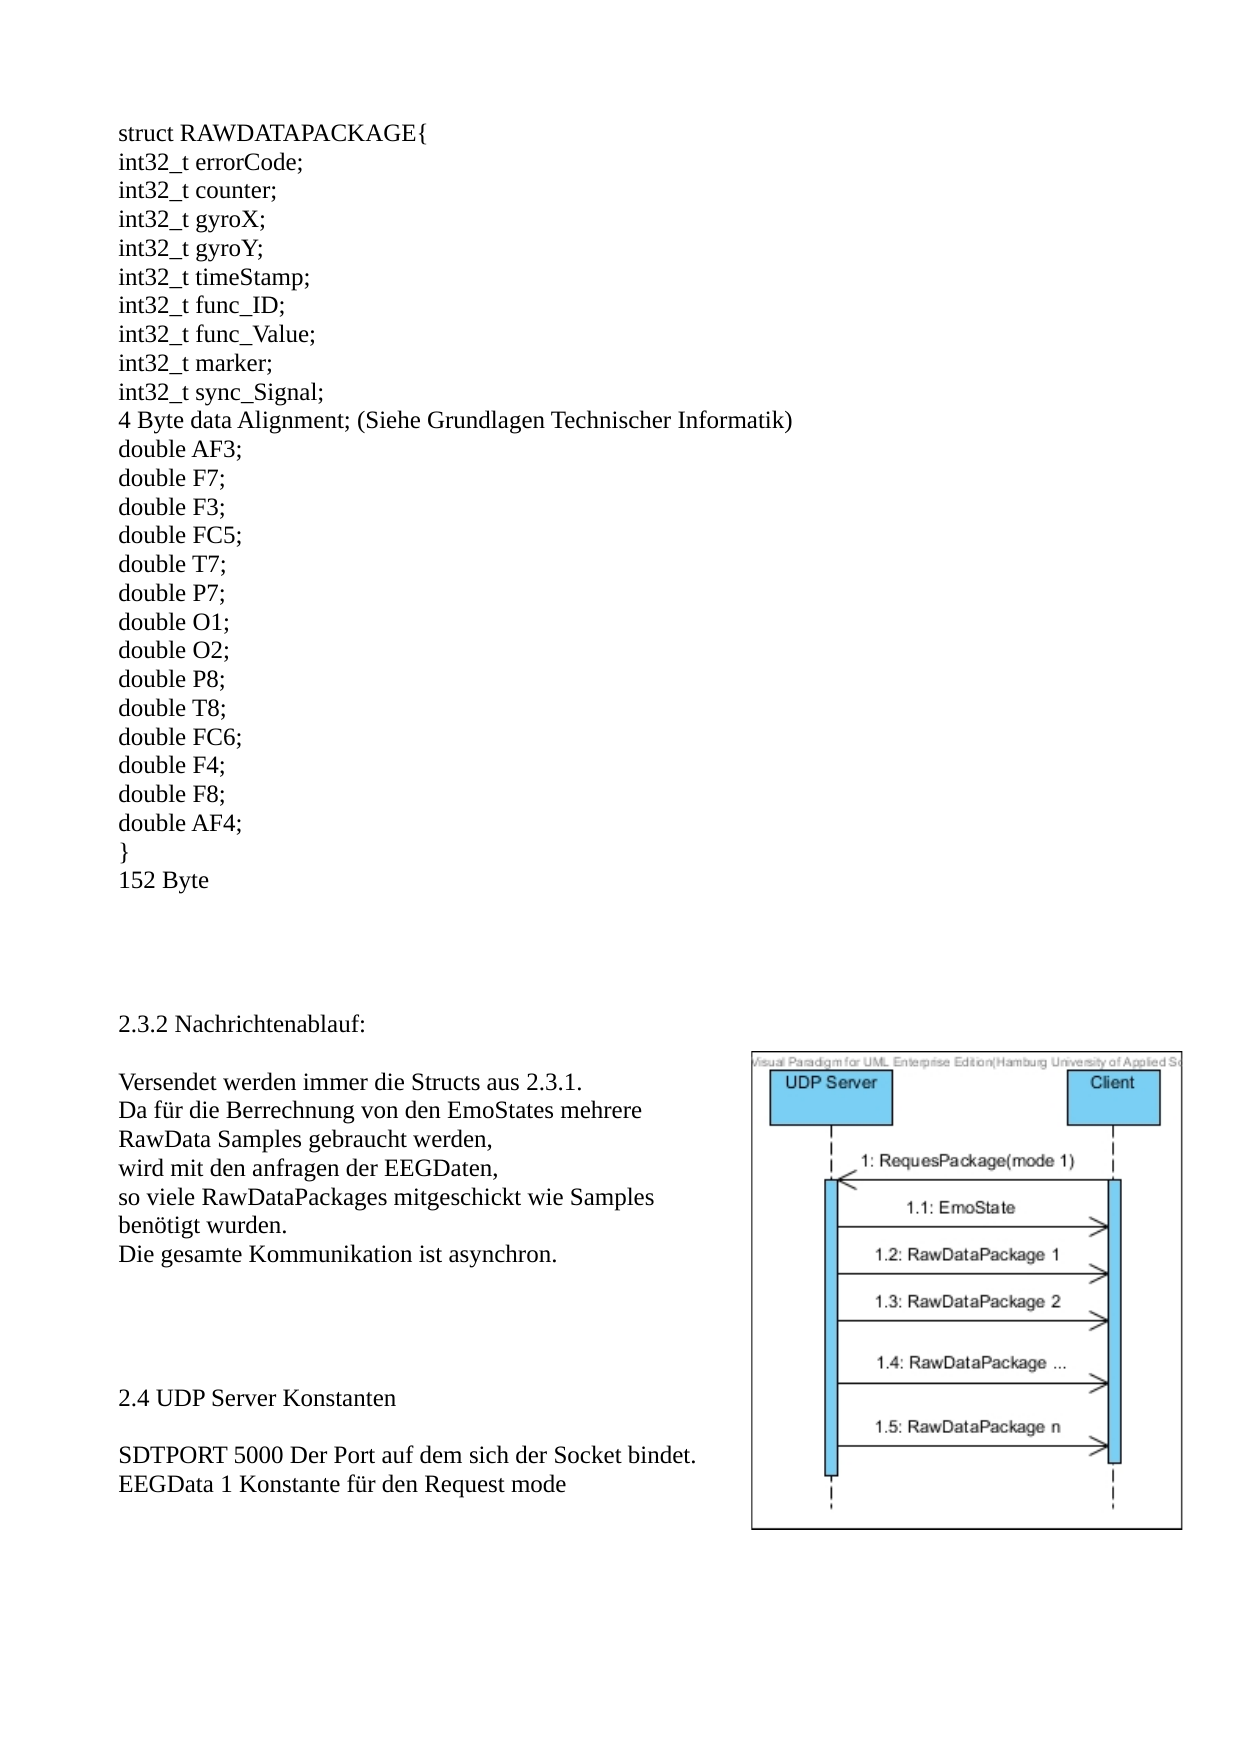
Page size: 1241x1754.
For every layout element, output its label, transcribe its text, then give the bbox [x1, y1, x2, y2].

text int32_t marker; [118, 348, 1122, 377]
text int32_t func_Value; [118, 319, 1122, 348]
text double AF3; [118, 434, 1122, 463]
text double P8; [118, 664, 1122, 693]
text double P7; [118, 578, 1122, 607]
text int32_t errorCode; [118, 147, 1122, 176]
picture [751, 1051, 1183, 1530]
text int32_t timeStamp; [118, 262, 1122, 291]
text 2.3.2 Nachrichtenablauf: [118, 1009, 1122, 1038]
text 4 Byte data Alignment; (Siehe Grundlagen Technischer Informatik) [118, 406, 1122, 434]
text Versendet werden immer die Structs aus 2.3.1. [118, 1067, 751, 1096]
text double F8; [118, 779, 1122, 808]
text Da für die Berrechnung von den EmoStates mehrere [118, 1096, 751, 1124]
text } [118, 837, 1122, 866]
text double FC5; [118, 521, 1122, 549]
text struct RAWDATAPACKAGE{ [118, 118, 1122, 147]
text double O2; [118, 636, 1122, 664]
text int32_t gyroY; [118, 233, 1122, 262]
text 152 Byte [118, 866, 1122, 894]
text int32_t gyroX; [118, 204, 1122, 233]
text benötigt wurden. [118, 1211, 751, 1239]
text SDTPORT 5000 Der Port auf dem sich der Socket bindet. [118, 1441, 751, 1469]
text wird mit den anfragen der EEGDaten, [118, 1153, 751, 1182]
text double AF4; [118, 808, 1122, 837]
text double O1; [118, 607, 1122, 636]
text int32_t sync_Signal; [118, 377, 1122, 406]
text double T7; [118, 549, 1122, 578]
text int32_t counter; [118, 176, 1122, 204]
text 2.4 UDP Server Konstanten [118, 1383, 751, 1412]
text double FC6; [118, 722, 1122, 751]
text RawData Samples gebraucht werden, [118, 1124, 751, 1153]
text double F4; [118, 751, 1122, 779]
text double F7; [118, 463, 1122, 492]
text int32_t func_ID; [118, 291, 1122, 319]
text EEGData 1 Konstante für den Request mode [118, 1469, 751, 1498]
text Die gesamte Kommunikation ist asynchron. [118, 1239, 751, 1268]
text double F3; [118, 492, 1122, 521]
text so viele RawDataPackages mitgeschickt wie Samples [118, 1182, 751, 1211]
text double T8; [118, 693, 1122, 722]
